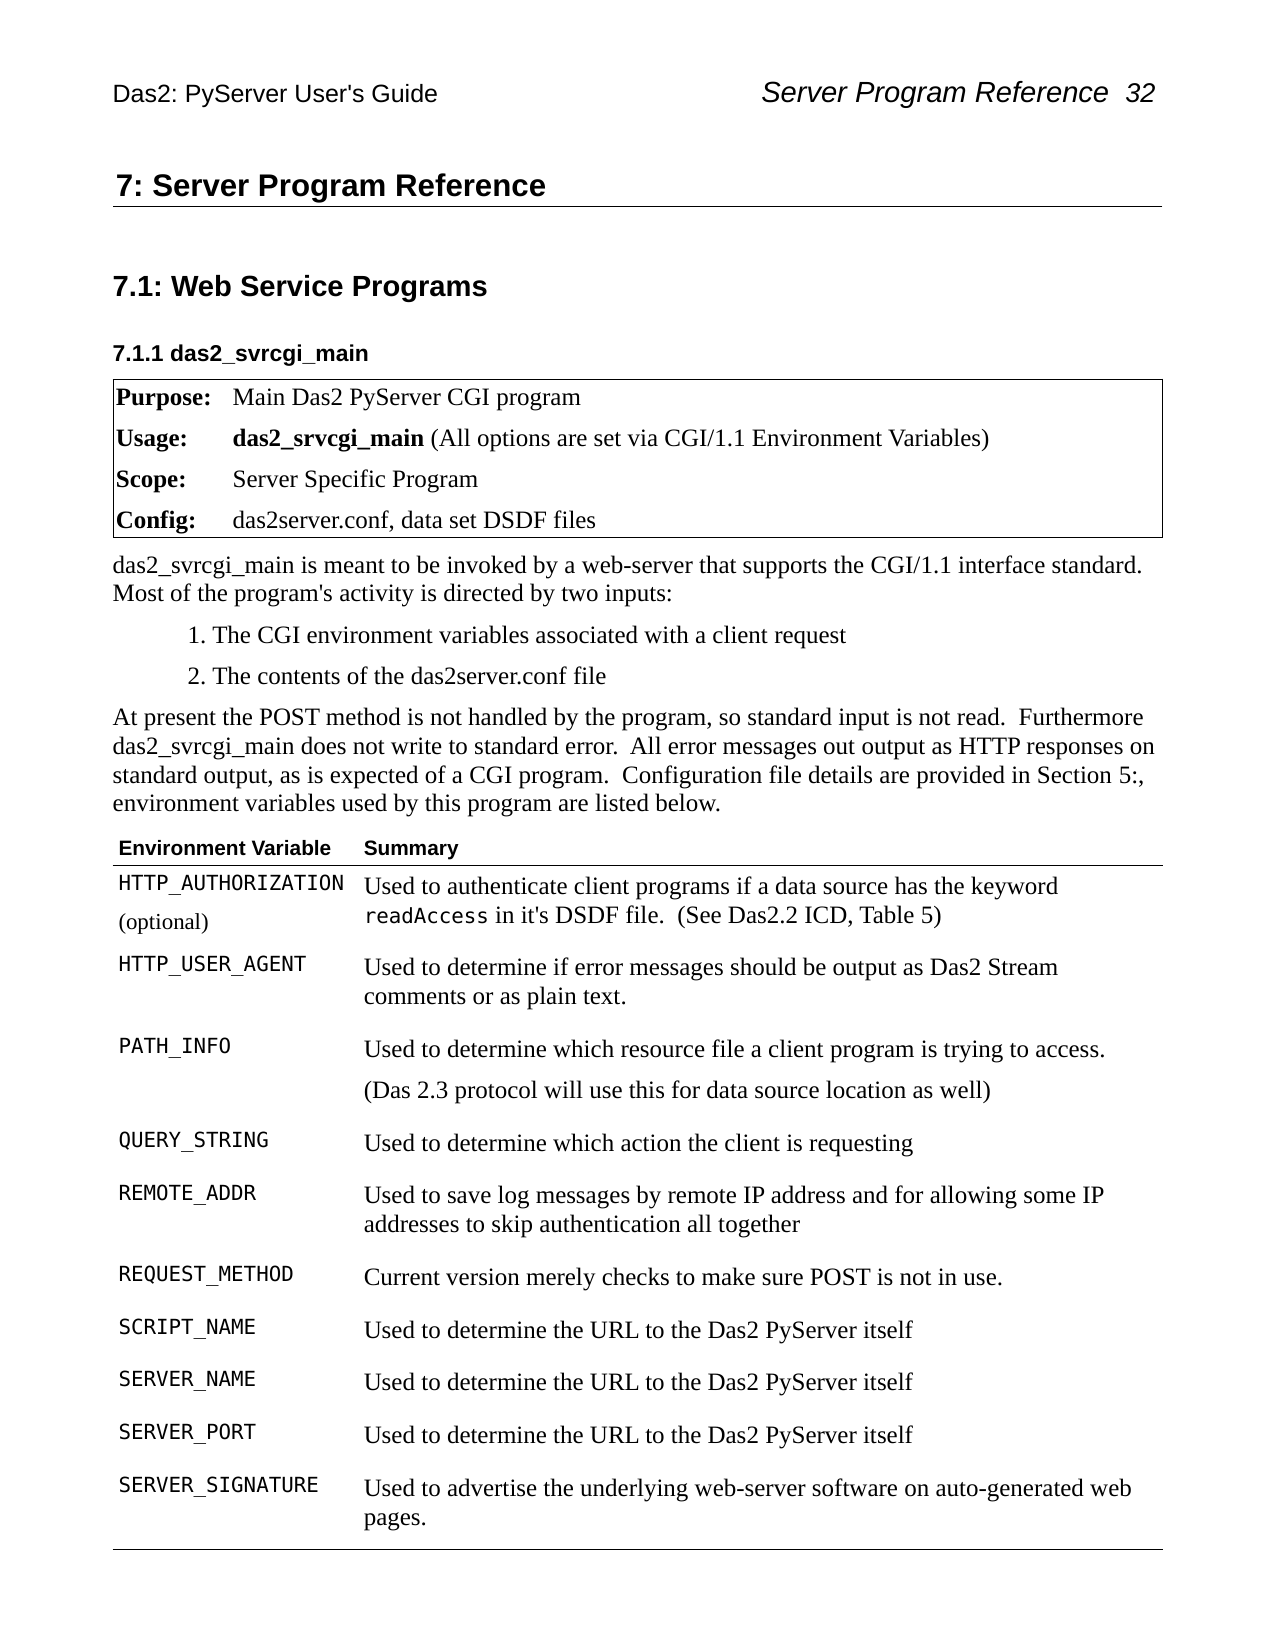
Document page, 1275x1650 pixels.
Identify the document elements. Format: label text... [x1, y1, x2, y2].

table_cell HTTP_USER_AGENT [113, 947, 358, 1028]
table_header Environment Variable [113, 830, 358, 865]
table_cell Used to determine the URL to the Das2 PyServer itself [358, 1309, 1162, 1362]
table_cell QUERY_STRING [113, 1122, 358, 1175]
table_cell Used to advertise the underlying web-server software on auto-generated web pages. [358, 1467, 1162, 1549]
table_cell SCRIPT_NAME [113, 1309, 358, 1362]
table_cell Used to determine which resource file a client program is trying to access. (Das 2.3 protocol will use this for data source location as well) [358, 1028, 1162, 1122]
text Config: das2server.conf, data set DSDF files [114, 502, 1162, 537]
table_cell SERVER_PORT [113, 1415, 358, 1467]
table_cell Used to save log messages by remote IP address and for allowing some IP addresses to skip authentication all together [358, 1175, 1162, 1256]
subtitle Server Program Reference [112, 164, 1162, 206]
table_cell PATH_INFO [113, 1028, 358, 1122]
table_cell HTTP_AUTHORIZATION (optional) [113, 866, 358, 947]
table_cell Used to determine the URL to the Das2 PyServer itself [358, 1362, 1162, 1414]
table_cell SERVER_SIGNATURE [113, 1467, 358, 1549]
text 1. The CGI environment variables associated with a client request [187, 620, 1162, 648]
table_cell Used to authenticate client programs if a data source has the keyword readAccess in it's DSDF file. (See Das2.2 ICD, Table 5) [358, 866, 1162, 947]
subtitle Web Service Programs [112, 269, 1162, 302]
text Purpose: Main Das2 PyServer CGI program [114, 380, 1162, 410]
table_header Summary [358, 830, 1162, 865]
table_cell Used to determine the URL to the Das2 PyServer itself [358, 1415, 1162, 1467]
table_cell Current version merely checks to make sure POST is not in use. [358, 1256, 1162, 1309]
subtitle das2_svrcgi_main [112, 340, 1162, 366]
text Usage: das2_srvcgi_main (All options are set via CGI/1.1 Environment Variables) [114, 420, 1162, 452]
text 2. The contents of the das2server.conf file [187, 661, 1162, 690]
table_cell SERVER_NAME [113, 1362, 358, 1414]
table_cell REQUEST_METHOD [113, 1256, 358, 1309]
text Scope: Server Specific Program [114, 461, 1162, 493]
table_cell Used to determine which action the client is requesting [358, 1122, 1162, 1175]
text das2_svrcgi_main is meant to be invoked by a web-server that supports the CGI/1.1 interface standard. Most of the program's activity is directed by two inputs: [112, 550, 1162, 607]
table_cell Used to determine if error messages should be output as Das2 Stream comments or as plain text. [358, 947, 1162, 1028]
table_cell REMOTE_ADDR [113, 1175, 358, 1256]
text At present the POST method is not handled by the program, so standard input is not read. Furthermore das2_svrcgi_main does not write to standard error. All error messages out output as HTTP responses on standard output, as is expected of a CGI program. Configuration file details are provided in Section 5, environment variables used by this program are listed below. [112, 702, 1162, 817]
